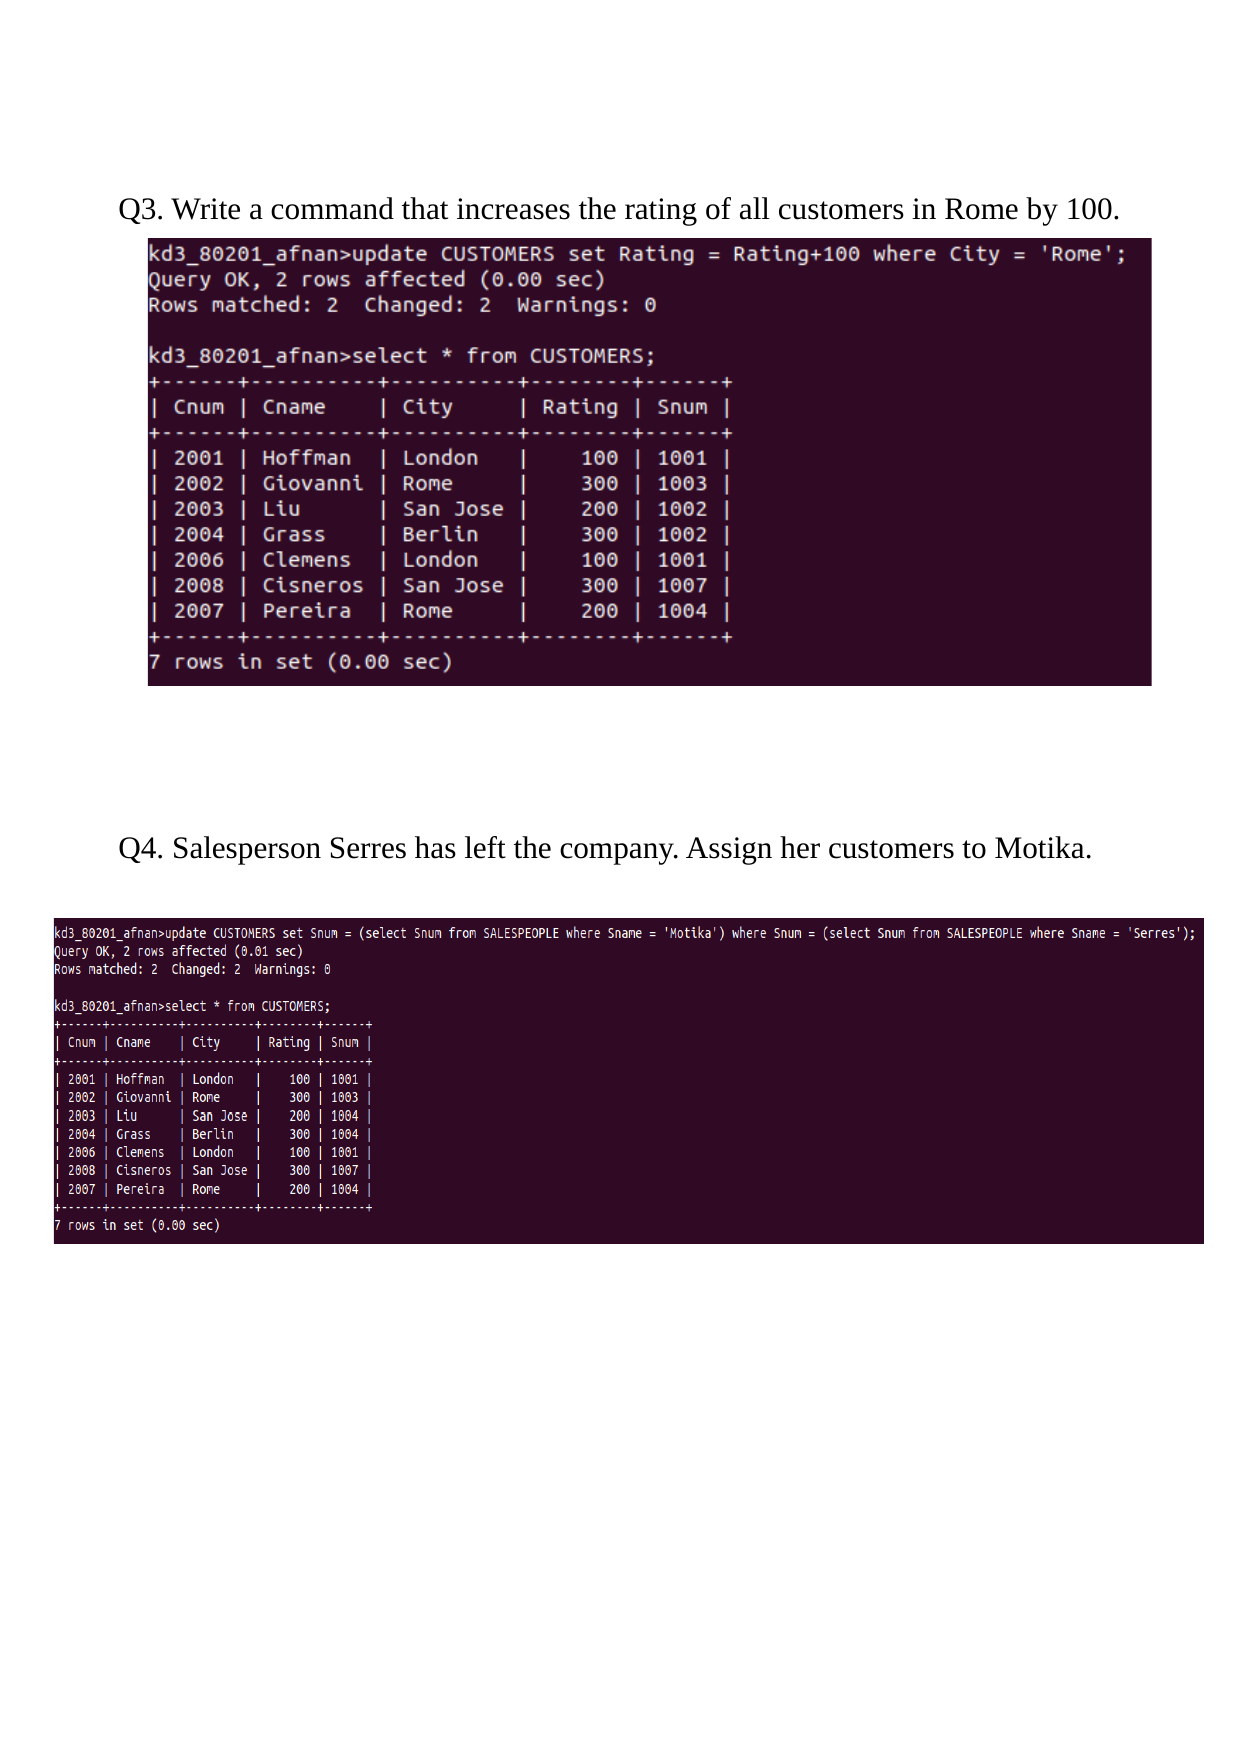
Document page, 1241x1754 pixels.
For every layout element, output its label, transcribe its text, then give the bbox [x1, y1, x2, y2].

text Q3. Write a command that increases the rating of all customers in Rome by 100. [118, 190, 1122, 226]
text Q4. Salesperson Serres has left the company. Assign her customers to Motika. [118, 829, 1122, 865]
picture [53, 918, 1204, 1244]
picture [147, 238, 1152, 686]
